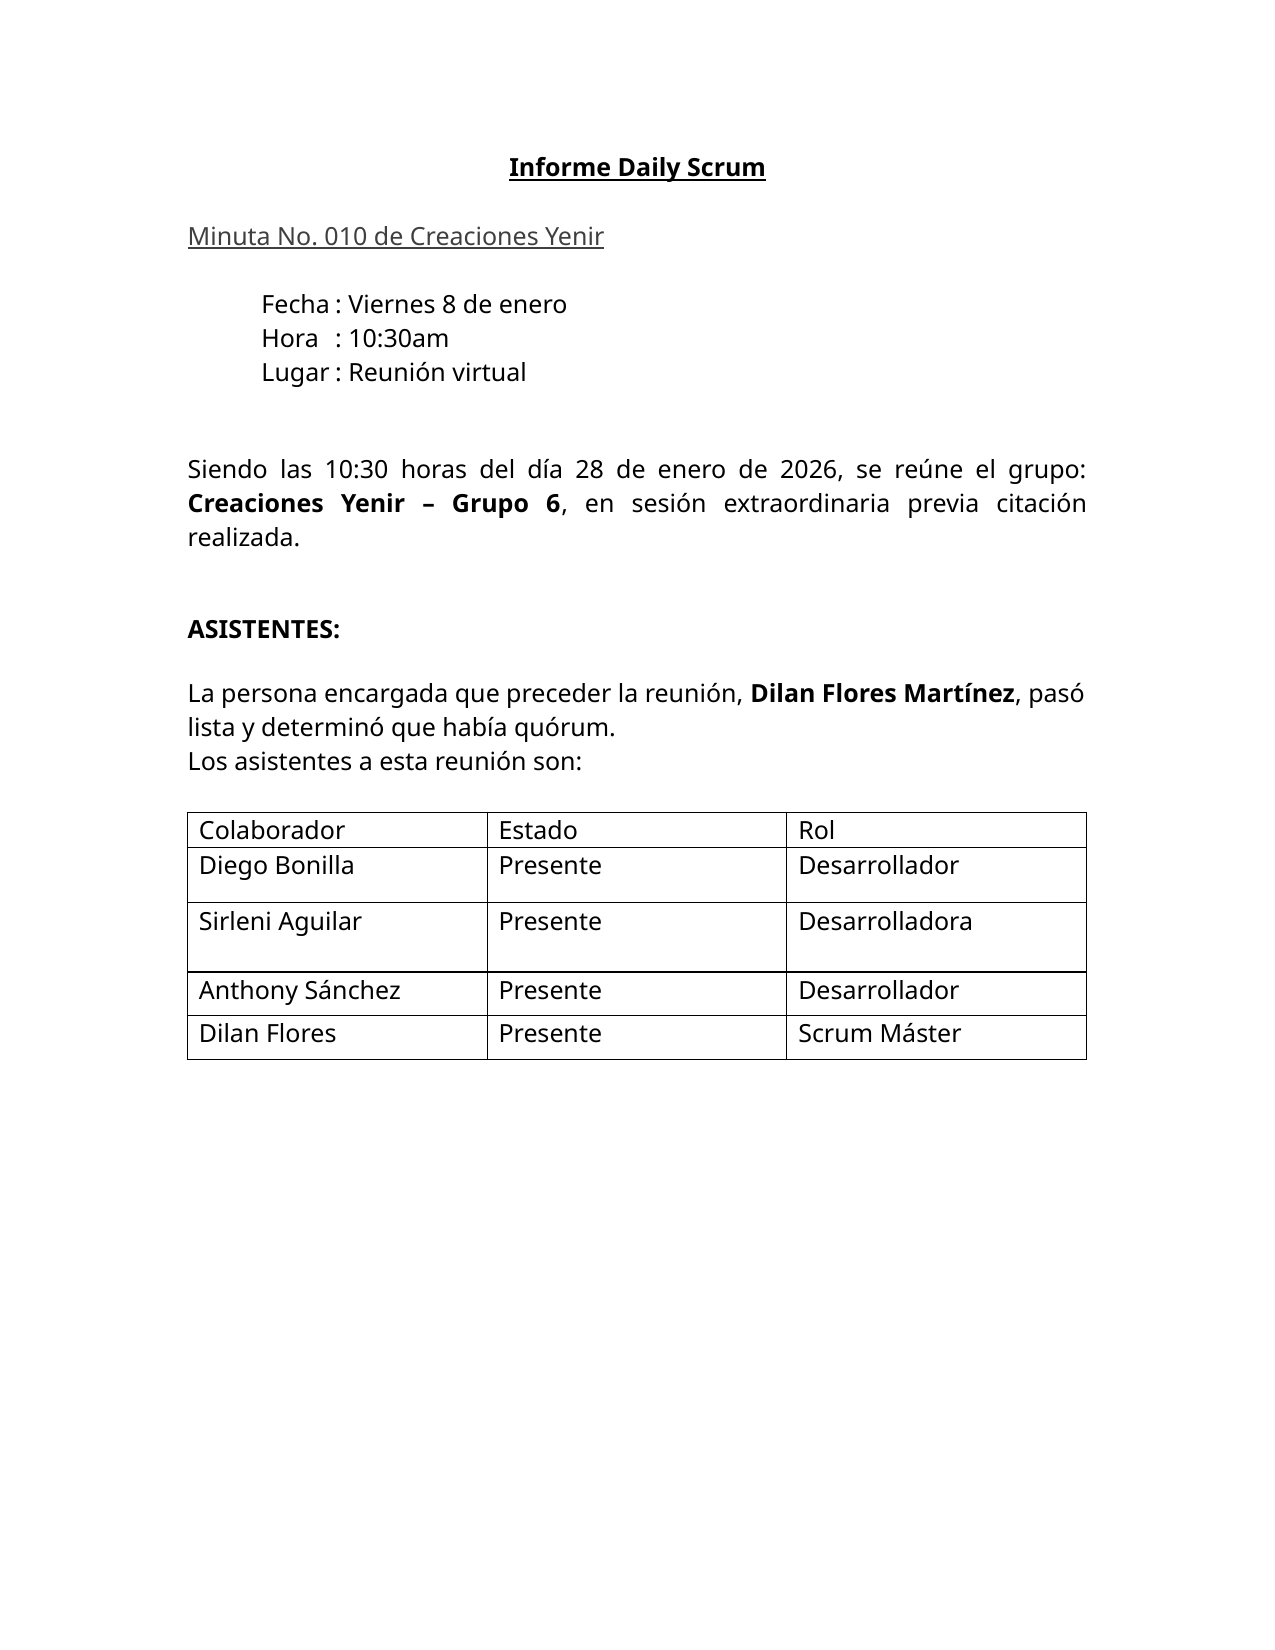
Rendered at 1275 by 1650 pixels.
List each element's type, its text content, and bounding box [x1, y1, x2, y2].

text La persona encargada que preceder la reunión, Dilan Flores Martínez, pasó lista y determinó que había quórum. [187, 675, 1087, 743]
text Informe Daily Scrum [187, 150, 1087, 184]
table_cell Presente [488, 848, 786, 902]
table_cell Presente [488, 903, 786, 971]
text Fecha : Viernes 8 de enero [187, 286, 1087, 320]
table_cell Presente [488, 1016, 786, 1059]
text ASISTENTES: [187, 612, 1087, 646]
table_cell Dilan Flores [188, 1016, 487, 1059]
table_header Colaborador [188, 813, 487, 847]
table_cell Desarrolladora [787, 903, 1086, 971]
text Minuta No. 010 de Creaciones Yenir [187, 218, 1087, 252]
text Siendo las 10:30 horas del día 28 de enero de 2026, se reúne el grupo: Creaciones Yenir – Grupo 6, en sesión extraordinaria previa citación realizada. [187, 452, 1087, 554]
text Lugar : Reunión virtual [187, 354, 1087, 388]
table_cell Desarrollador [787, 973, 1086, 1015]
table_cell Scrum Máster [787, 1016, 1086, 1059]
text Los asistentes a esta reunión son: [187, 743, 1087, 778]
table_cell Desarrollador [787, 848, 1086, 902]
table_header Rol [787, 813, 1086, 847]
table_header Estado [488, 813, 786, 847]
table_cell Sirleni Aguilar [188, 903, 487, 971]
table_cell Anthony Sánchez [188, 973, 487, 1015]
text Hora : 10:30am [187, 320, 1087, 354]
table_cell Diego Bonilla [188, 848, 487, 902]
table_cell Presente [488, 973, 786, 1015]
